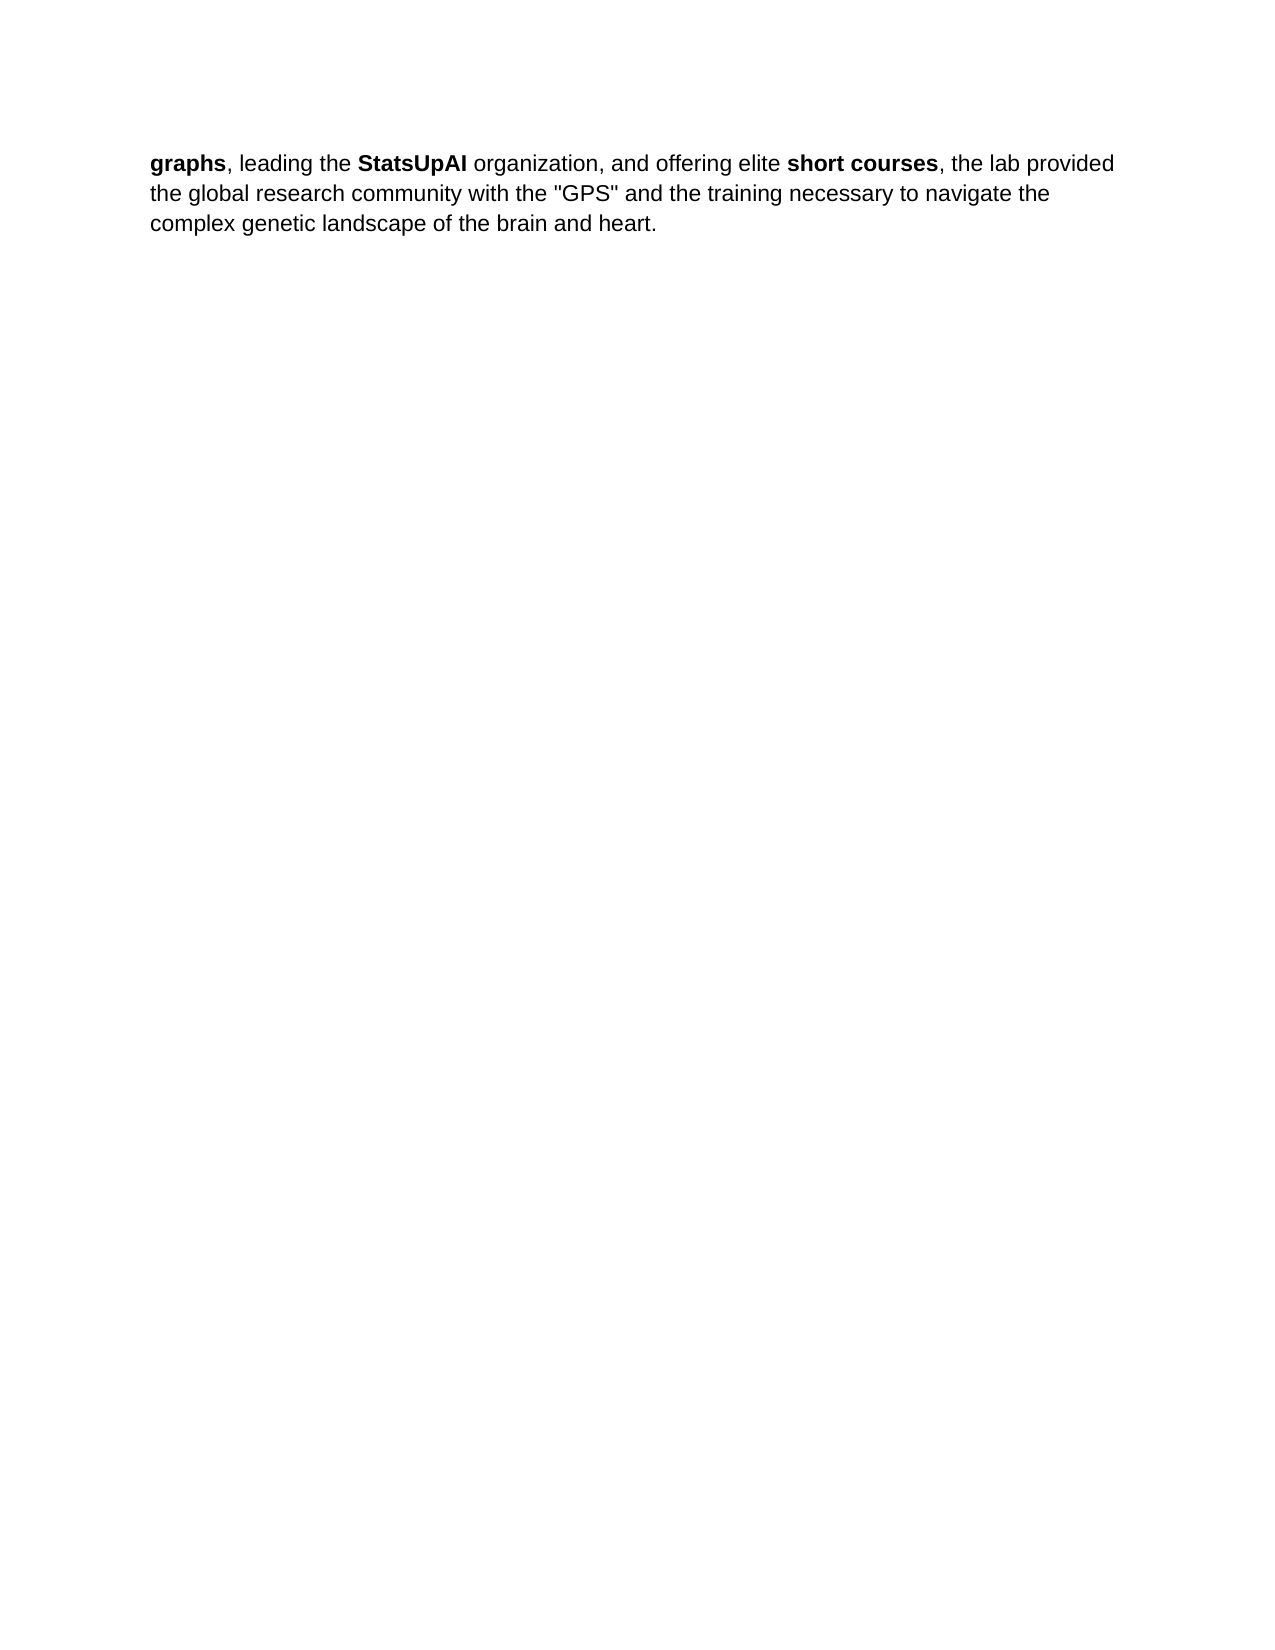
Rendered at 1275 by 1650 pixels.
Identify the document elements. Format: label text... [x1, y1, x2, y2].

text graphs, leading the StatsUpAI organization, and offering elite short courses, the lab provided the global research community with the "GPS" and the training necessary to navigate the complex genetic landscape of the brain and heart. [150, 150, 1125, 237]
